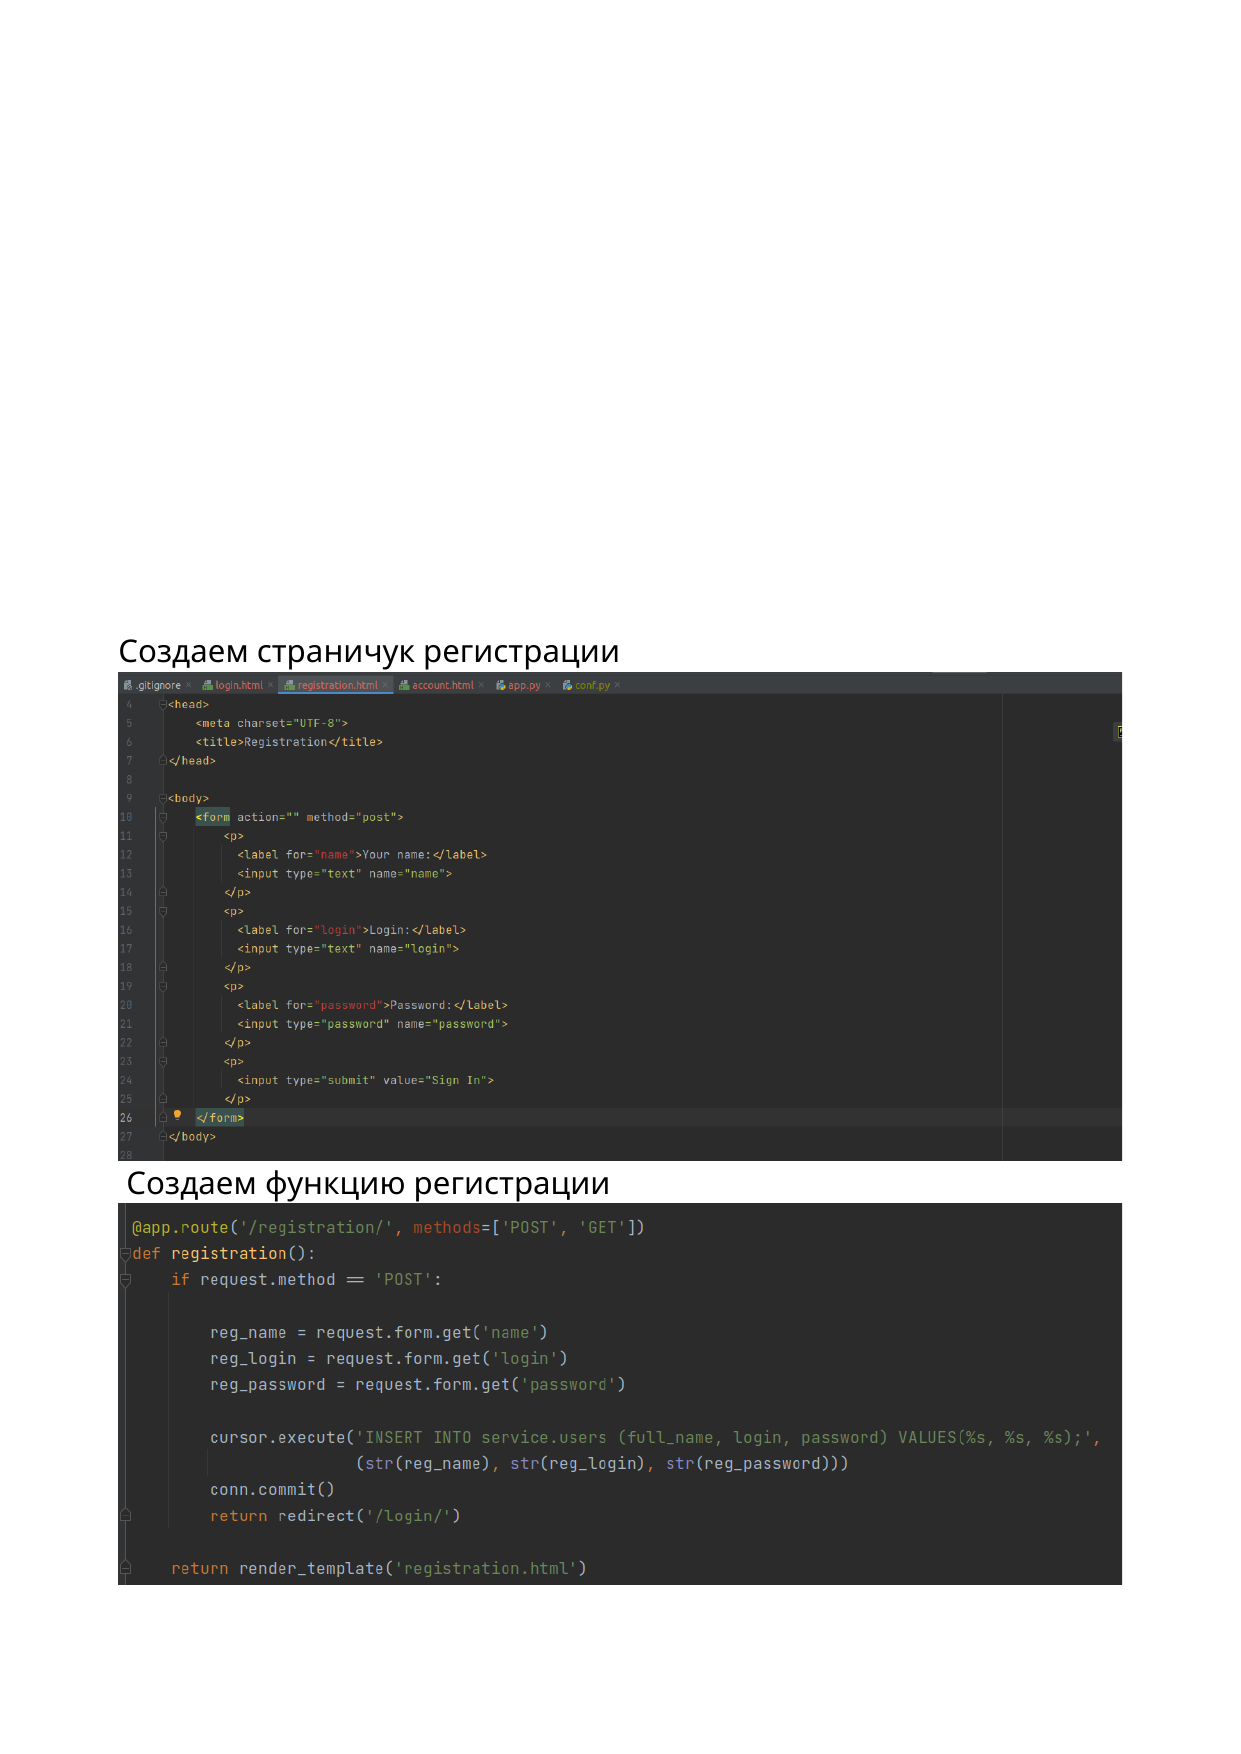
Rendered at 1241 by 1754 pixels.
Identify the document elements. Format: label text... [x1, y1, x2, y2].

picture [118, 672, 1123, 1161]
picture [118, 1203, 1123, 1585]
text Создаем страничук регистрации [118, 629, 1122, 672]
text Создаем функцию регистрации [118, 1161, 1122, 1203]
